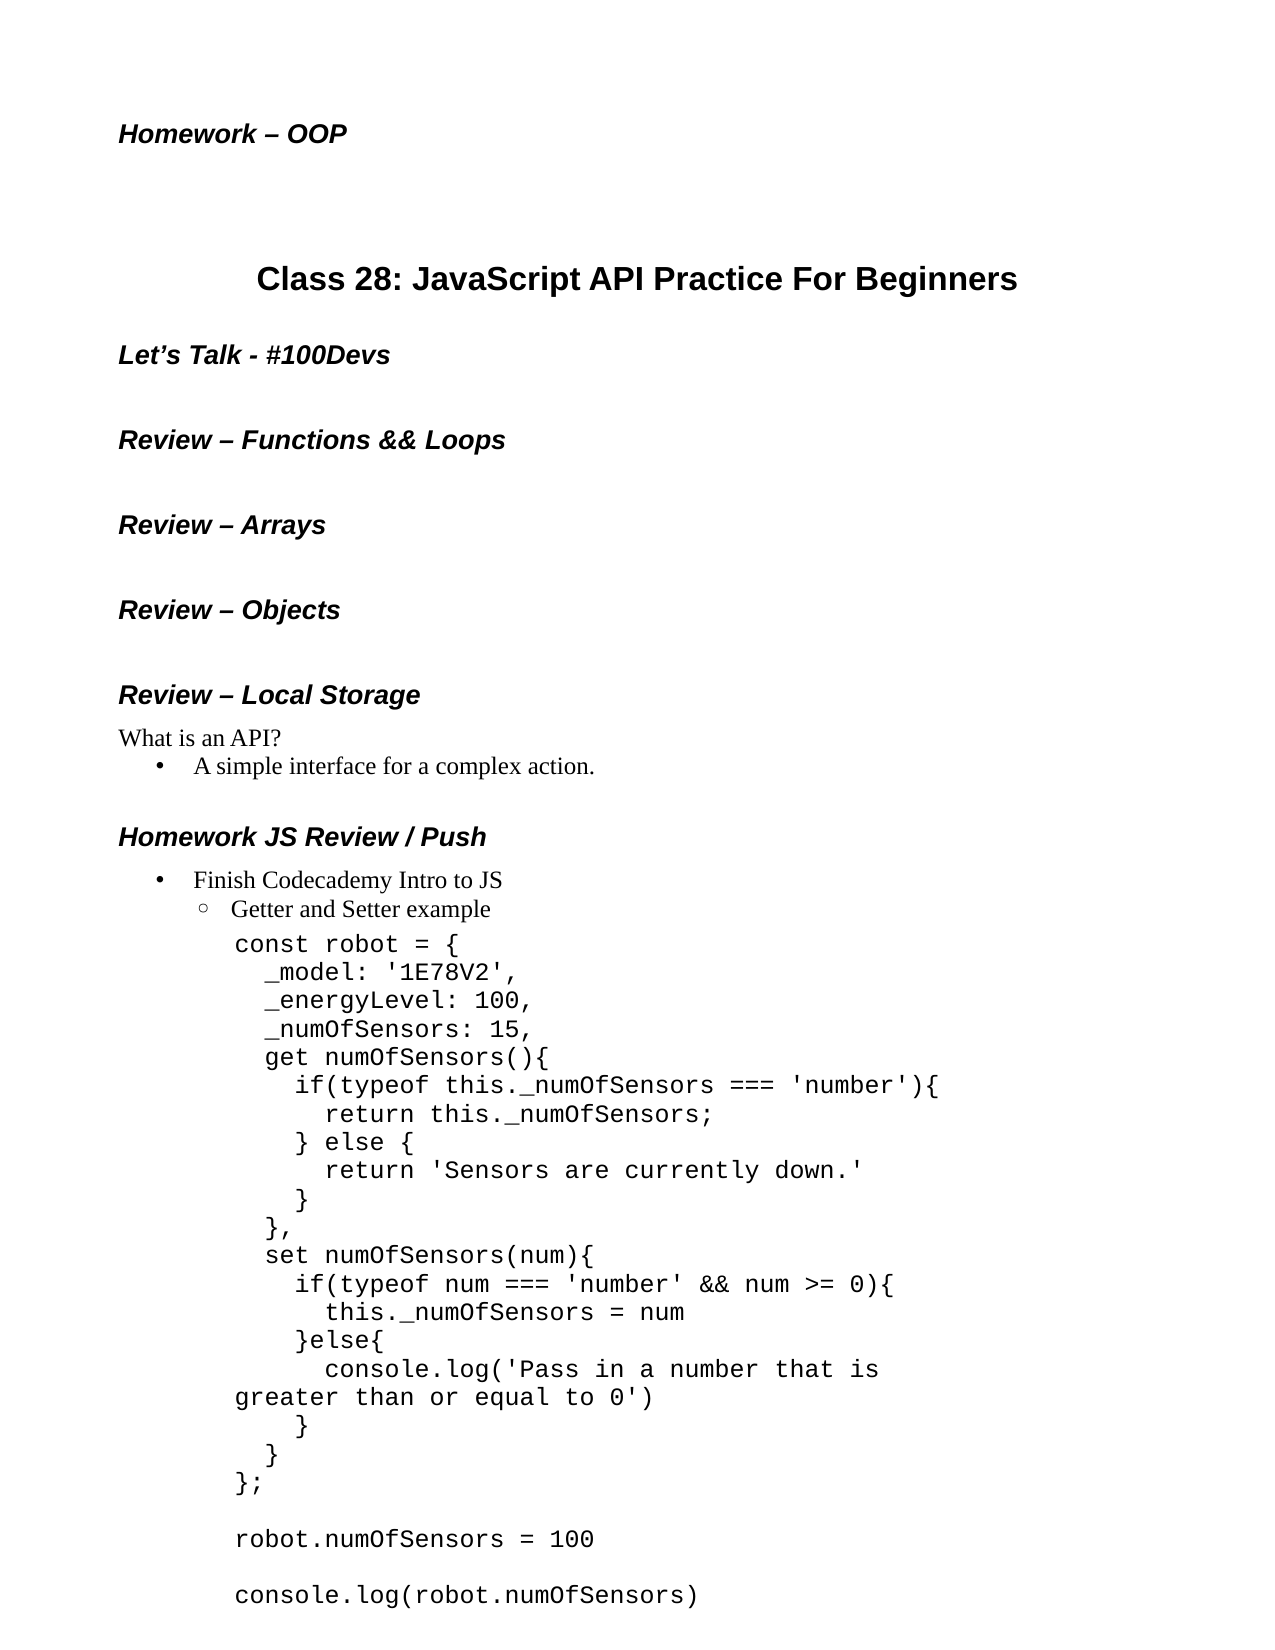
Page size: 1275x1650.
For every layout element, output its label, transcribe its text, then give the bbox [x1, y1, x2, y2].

list Getter and Setter example [193, 894, 1157, 923]
subtitle Review – Arrays [118, 509, 1157, 540]
subtitle Homework JS Review / Push [118, 821, 1157, 853]
subtitle Review – Objects [118, 594, 1157, 625]
subtitle Class 28: JavaScript API Practice For Beginners [118, 258, 1157, 297]
subtitle Review – Local Storage [118, 679, 1157, 710]
subtitle Review – Functions && Loops [118, 424, 1157, 455]
list Finish Codecademy Intro to JS [156, 865, 1157, 894]
text What is an API? [118, 723, 1157, 751]
list A simple interface for a complex action. [156, 751, 1157, 780]
subtitle Homework – OOP [118, 118, 1157, 149]
subtitle Let’s Talk - #100Devs [118, 339, 1157, 370]
